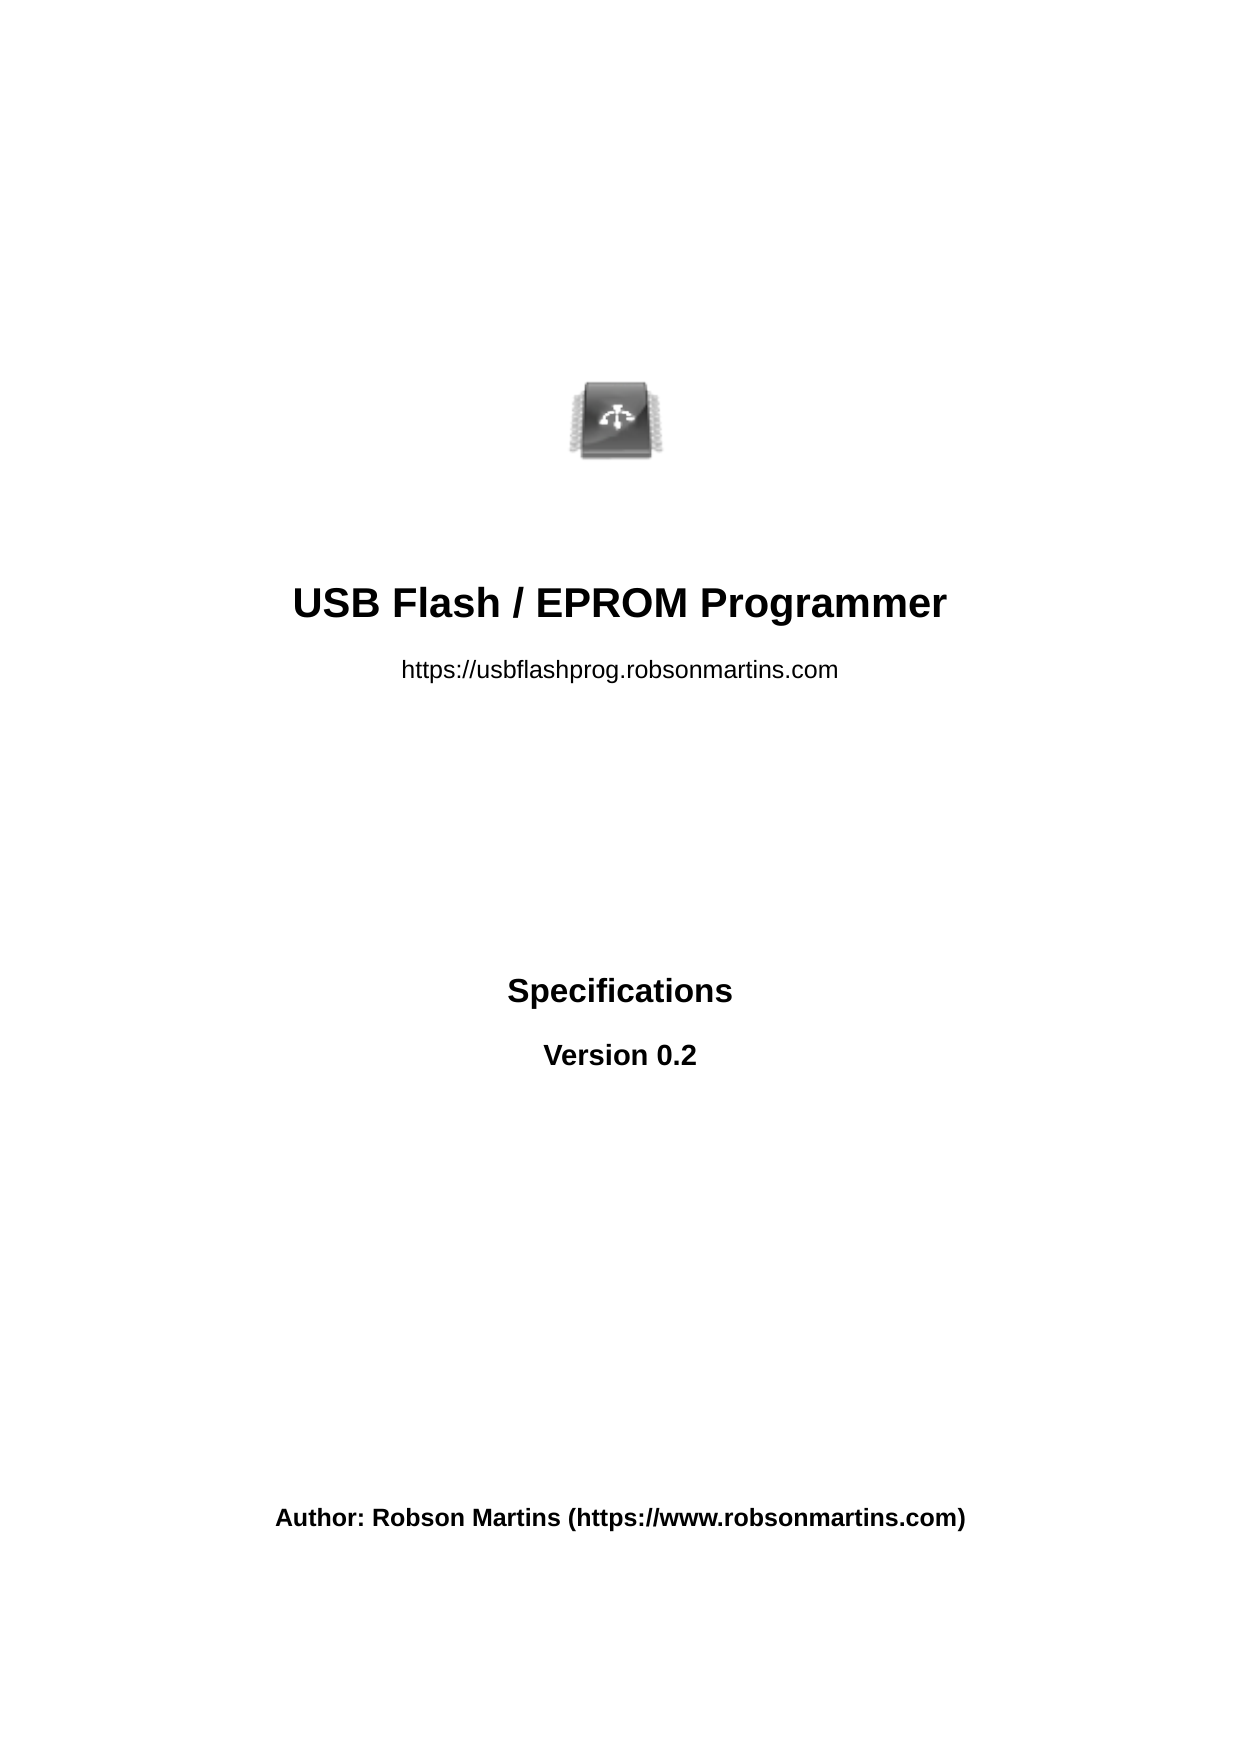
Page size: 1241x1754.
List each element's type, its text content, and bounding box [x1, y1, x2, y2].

text https://usbflashprog.robsonmartins.com [118, 655, 1122, 683]
picture [566, 372, 667, 473]
text USB Flash / EPROM Programmer [118, 578, 1122, 626]
text Version 0.2 [118, 1038, 1122, 1072]
text Specifications [118, 971, 1122, 1009]
text Author: Robson Martins (https://www.robsonmartins.com) [118, 1503, 1122, 1532]
